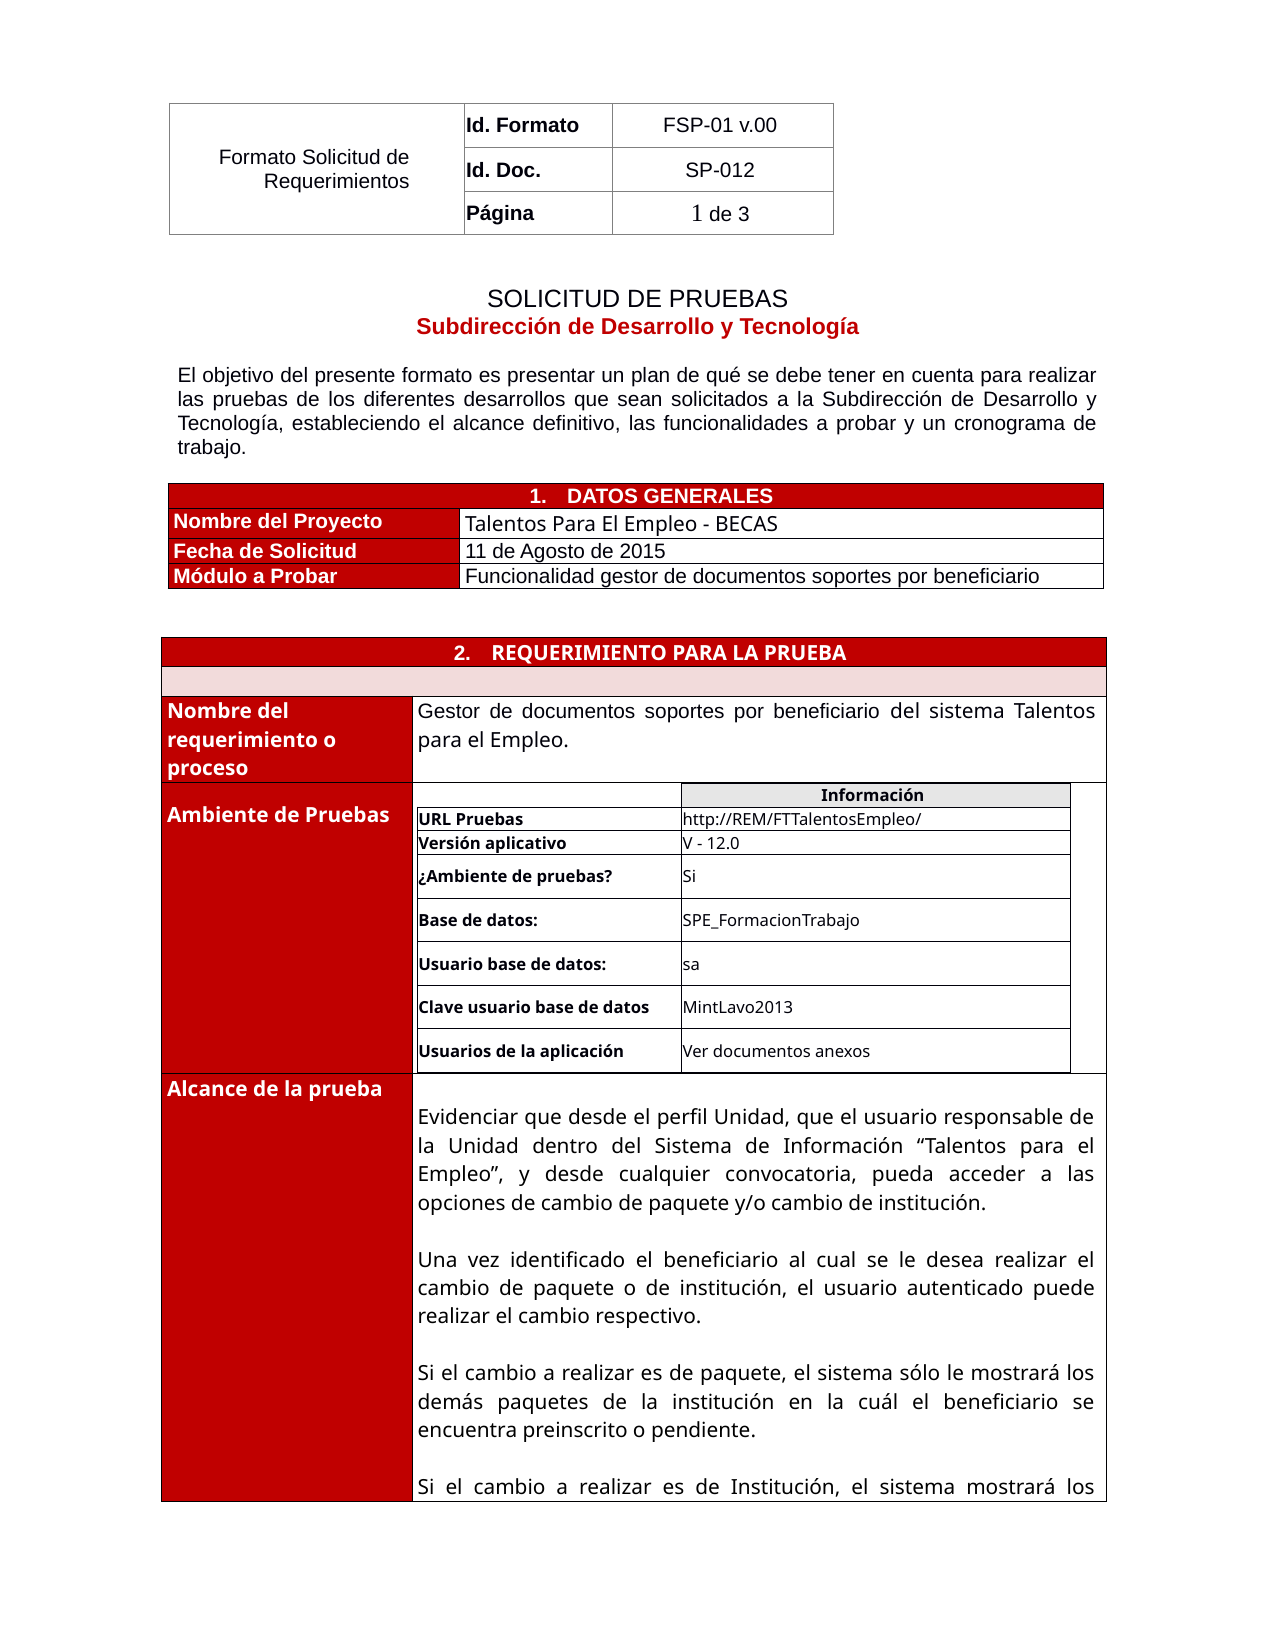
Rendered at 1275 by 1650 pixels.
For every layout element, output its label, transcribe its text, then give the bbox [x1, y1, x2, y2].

table_cell ¿Ambiente de pruebas? [418, 855, 681, 898]
text Subdirección de Desarrollo y Tecnología [177, 313, 1098, 339]
table_cell Nombre del requerimiento o proceso [162, 697, 412, 782]
table_cell Usuario base de datos: [418, 942, 681, 985]
table_cell Clave usuario base de datos [418, 986, 681, 1028]
table_cell Nombre del Proyecto [169, 509, 459, 538]
table_cell 11 de Agosto de 2015 [460, 539, 1103, 563]
table_header DATOS GENERALES [169, 484, 1103, 508]
table_cell URL Pruebas [418, 808, 681, 830]
table_cell Evidenciar que desde el perfil Unidad, que el usuario responsable de la Unidad dentro del Sistema de Información “Talentos para el Empleo”, y desde cualquier convocatoria, pueda acceder a las opciones de cambio de paquete y/o cambio de institución. Una vez identificado el beneficiario al cual se le desea realizar el cambio de paquete o de institución, el usuario autenticado puede realizar el cambio respectivo. Si el cambio a realizar es de paquete, el sistema sólo le mostrará los demás paquetes de la institución en la cuál el beneficiario se encuentra preinscrito o pendiente. Si el cambio a realizar es de Institución, el sistema mostrará los [413, 1074, 1106, 1501]
table_header REQUERIMIENTO PARA LA PRUEBA [162, 638, 1106, 666]
table_cell SPE_FormacionTrabajo [682, 899, 1070, 941]
table_cell [1071, 783, 1106, 1073]
table_cell Gestor de documentos soportes por beneficiario del sistema Talentos para el Empleo. [413, 697, 1106, 782]
table_header Información [682, 784, 1070, 807]
table_cell Funcionalidad gestor de documentos soportes por beneficiario [460, 564, 1103, 588]
table_cell V - 12.0 [682, 831, 1070, 854]
table_cell Ambiente de Pruebas [162, 783, 412, 1073]
table_cell MintLavo2013 [682, 986, 1070, 1028]
table_cell Ver documentos anexos [682, 1029, 1070, 1072]
table_cell Alcance de la prueba [162, 1074, 412, 1501]
table_header [418, 783, 681, 807]
table_cell Fecha de Solicitud [169, 539, 459, 563]
table_cell http://REM/FTTalentosEmpleo/ [682, 808, 1070, 830]
table_cell [162, 667, 1106, 696]
text El objetivo del presente formato es presentar un plan de qué se debe tener en cuenta para realizar las pruebas de los diferentes desarrollos que sean solicitados a la Subdirección de Desarrollo y Tecnología, estableciendo el alcance definitivo, las funcionalidades a probar y un cronograma de trabajo. [177, 363, 1098, 459]
table_cell Versión aplicativo [418, 831, 681, 854]
table_cell [413, 783, 418, 1073]
table_cell Si [682, 855, 1070, 898]
table_cell sa [682, 942, 1070, 985]
table_cell Base de datos: [418, 899, 681, 941]
table_cell Talentos Para El Empleo - BECAS [460, 509, 1103, 538]
subtitle SOLICITUD DE PRUEBAS [177, 284, 1098, 313]
table_cell Usuarios de la aplicación [418, 1029, 681, 1072]
table_cell Módulo a Probar [169, 564, 459, 588]
